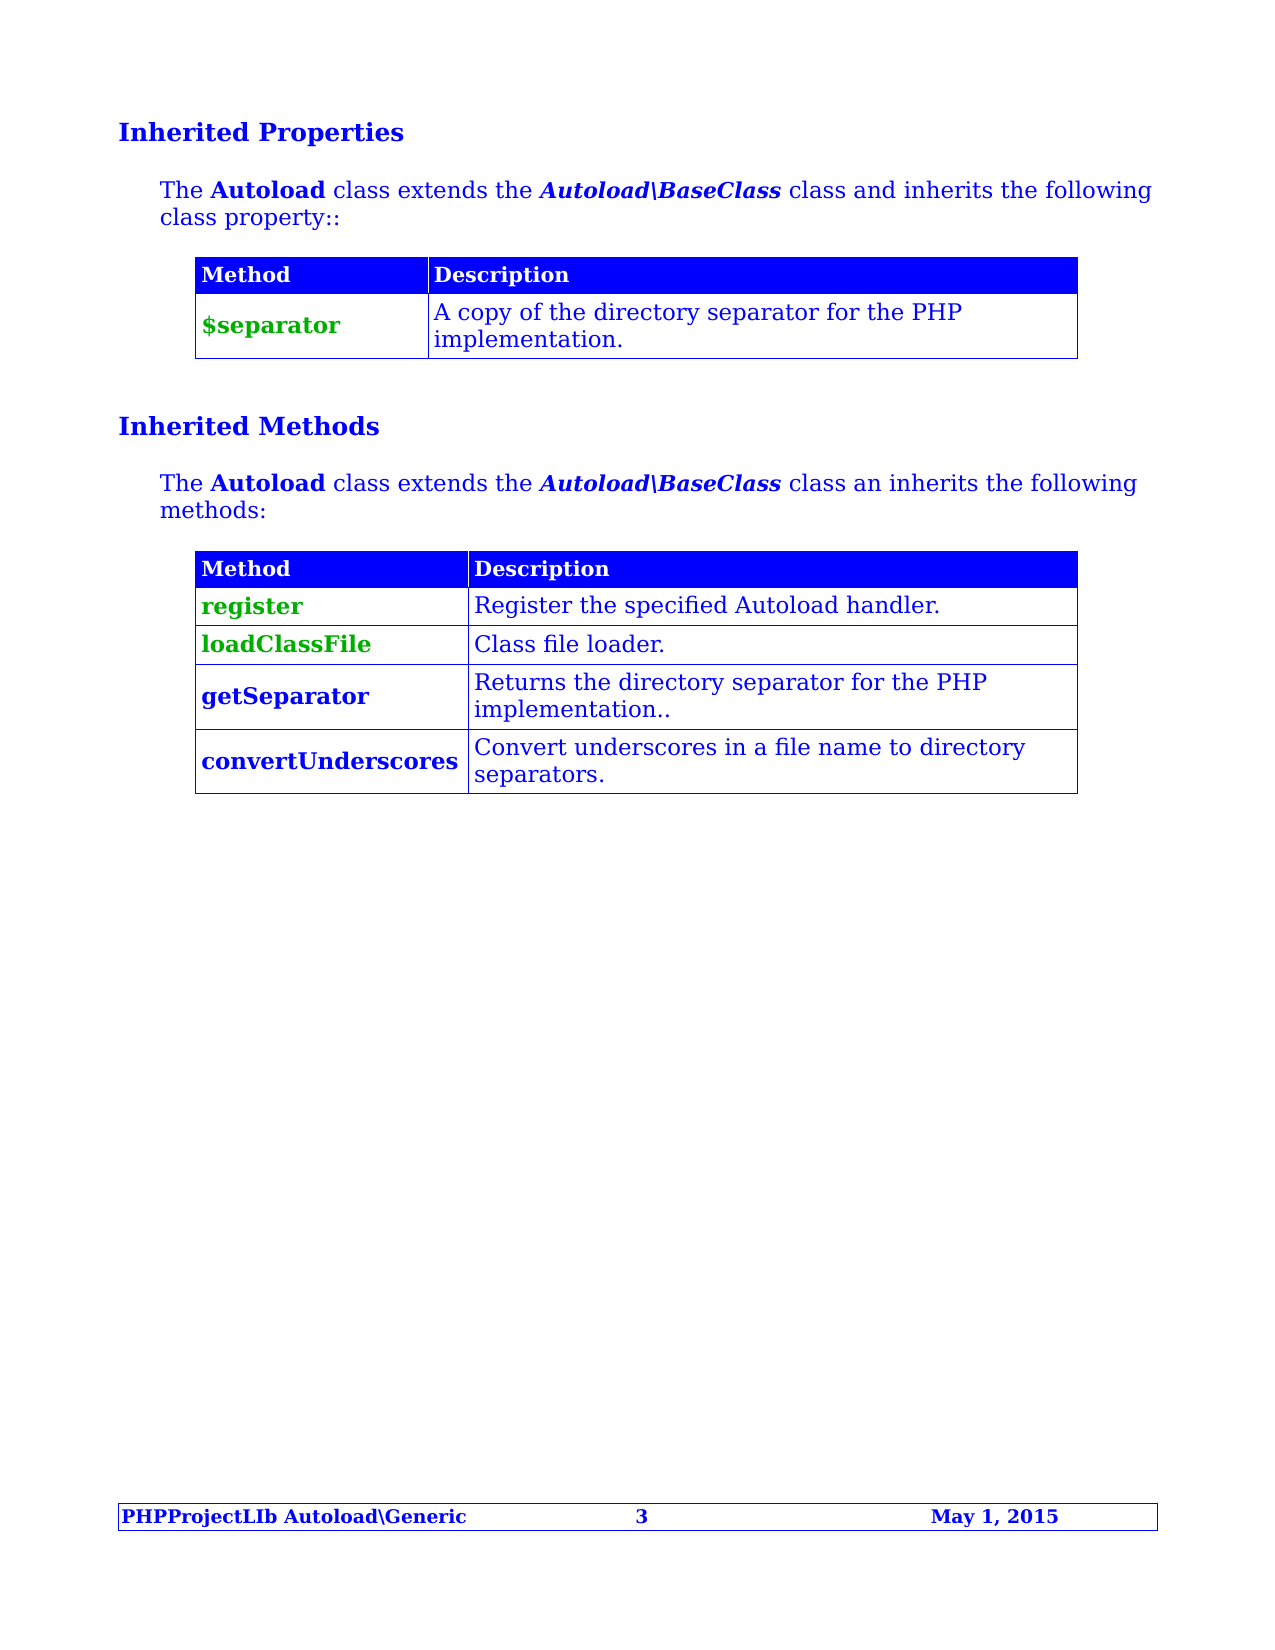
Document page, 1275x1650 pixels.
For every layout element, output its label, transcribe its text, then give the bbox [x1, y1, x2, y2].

table_cell getSeparator [196, 665, 468, 728]
table_cell convertUnderscores [196, 730, 468, 793]
title Inherited Methods [118, 412, 1157, 441]
table_header Description [469, 552, 1077, 587]
table_cell register [196, 588, 468, 625]
table_cell Register the specified Autoload handler. [469, 588, 1077, 625]
table_cell loadClassFile [196, 626, 468, 663]
text The Autoload class extends the Autoload\BaseClass class an inherits the following methods: [159, 470, 1157, 524]
text The Autoload class extends the Autoload\BaseClass class and inherits the following class property:: [159, 177, 1157, 231]
title Inherited Properties [118, 118, 1157, 147]
table_header Description [429, 258, 1077, 293]
table_cell Returns the directory separator for the PHP implementation.. [469, 665, 1077, 728]
table_cell Convert underscores in a file name to directory separators. [469, 730, 1077, 793]
table_cell Class file loader. [469, 626, 1077, 663]
table_header Method [196, 258, 428, 293]
table_header Method [196, 552, 468, 587]
table_cell A copy of the directory separator for the PHP implementation. [429, 294, 1077, 358]
table_cell $separator [196, 294, 428, 358]
